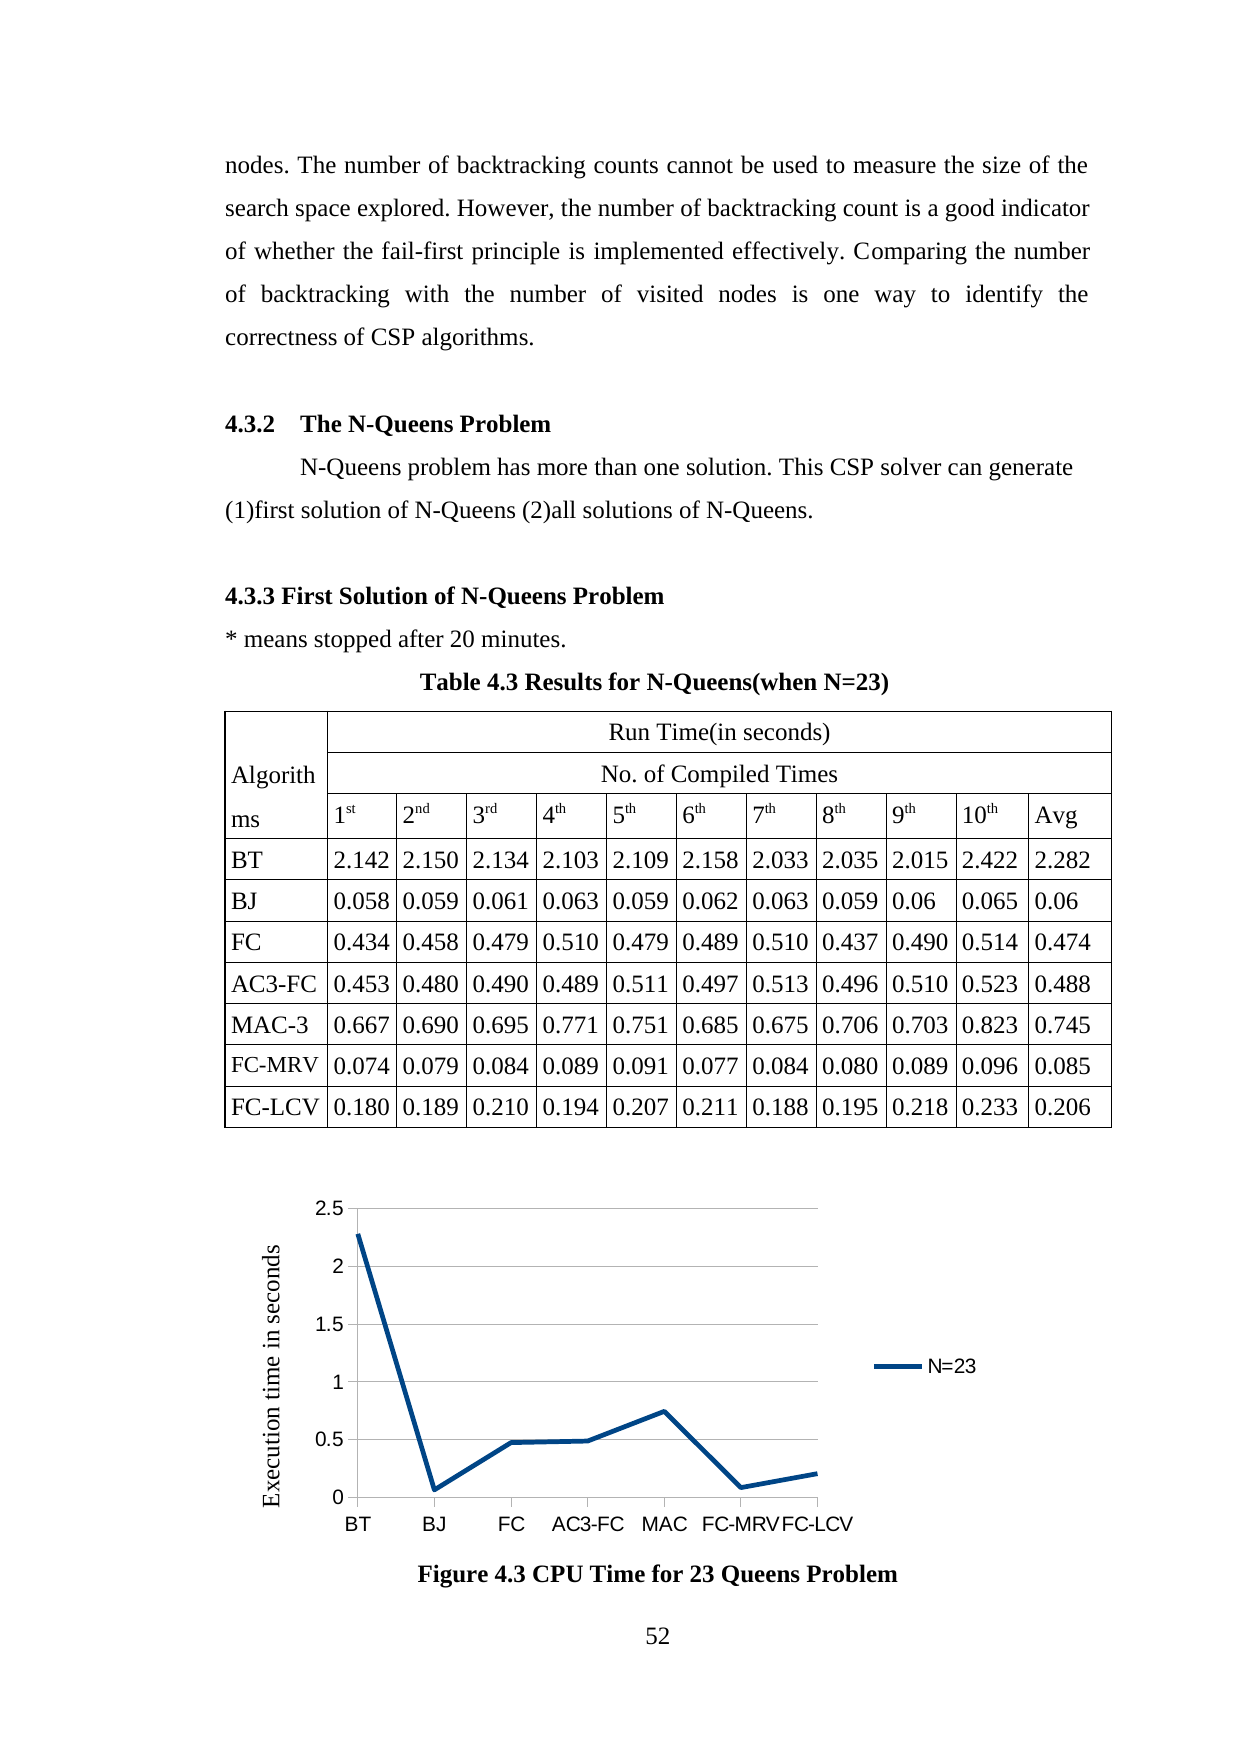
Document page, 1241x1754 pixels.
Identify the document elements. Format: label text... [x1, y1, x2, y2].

table_cell 0.089 [537, 1045, 606, 1086]
table_cell 0.458 [397, 922, 466, 962]
table_cell 4th [537, 794, 606, 838]
table_cell 2.150 [397, 839, 466, 879]
table_cell 0.523 [957, 963, 1028, 1003]
table_cell 0.479 [467, 922, 536, 962]
table_cell 0.059 [397, 880, 466, 921]
table_cell 0.065 [957, 880, 1028, 921]
table_cell 0.474 [1029, 922, 1111, 962]
table_cell 0.085 [1029, 1045, 1111, 1086]
table_cell 9th [887, 794, 956, 838]
table_cell 0.077 [677, 1045, 746, 1086]
table_cell 0.751 [607, 1004, 676, 1044]
table_cell 0.058 [328, 880, 396, 921]
table_cell 0.510 [887, 963, 956, 1003]
table_cell 0.489 [537, 963, 606, 1003]
table_cell 0.771 [537, 1004, 606, 1044]
table_cell 0.189 [397, 1087, 466, 1127]
table_cell 0.194 [537, 1087, 606, 1127]
table_cell 0.063 [537, 880, 606, 921]
table_cell BJ [226, 880, 327, 921]
text Figure 4.3 CPU Time for 23 Queens Problem [225, 1559, 1090, 1588]
table_cell 0.490 [467, 963, 536, 1003]
table_cell 0.080 [817, 1045, 886, 1086]
table_cell FC-MRV [226, 1045, 327, 1086]
table_cell 10th [957, 794, 1028, 838]
table_cell 0.480 [397, 963, 466, 1003]
text 4.3.2 The N-Queens Problem [225, 409, 1090, 437]
table_cell 0.079 [397, 1045, 466, 1086]
table_cell 0.207 [607, 1087, 676, 1127]
table_cell 0.690 [397, 1004, 466, 1044]
table_cell 0.695 [467, 1004, 536, 1044]
table_cell 2.134 [467, 839, 536, 879]
table_cell 0.513 [747, 963, 816, 1003]
table_cell 0.745 [1029, 1004, 1111, 1044]
table_cell 0.434 [328, 922, 396, 962]
table_cell 2.142 [328, 839, 396, 879]
table_cell 0.180 [328, 1087, 396, 1127]
table_cell 2.015 [887, 839, 956, 879]
table_cell 0.084 [747, 1045, 816, 1086]
table_cell 0.511 [607, 963, 676, 1003]
table_cell 2.158 [677, 839, 746, 879]
table_cell 0.195 [817, 1087, 886, 1127]
table_cell 2.109 [607, 839, 676, 879]
table_cell 0.06 [1029, 880, 1111, 921]
table_header Algorithms [226, 712, 327, 838]
table_cell 2.035 [817, 839, 886, 879]
table_cell BT [226, 839, 327, 879]
table_cell 0.667 [328, 1004, 396, 1044]
text nodes. The number of backtracking counts cannot be used to measure the size of the search space explored. However, the number of backtracking count is a good indicator of whether the fail-first principle is implemented effectively. Comparing the number of backtracking with the number of visited nodes is one way to identify the correctness of CSP algorithms. [225, 150, 1090, 351]
table_cell 0.510 [537, 922, 606, 962]
table_cell 0.074 [328, 1045, 396, 1086]
table_cell 3rd [467, 794, 536, 838]
table_cell No. of Compiled Times [328, 753, 1111, 793]
table_cell 0.218 [887, 1087, 956, 1127]
table_cell 0.061 [467, 880, 536, 921]
table_cell 2nd [397, 794, 466, 838]
table_cell 0.062 [677, 880, 746, 921]
table_cell 0.210 [467, 1087, 536, 1127]
table_cell 1st [328, 794, 396, 838]
text * means stopped after 20 minutes. [225, 624, 1090, 653]
table_cell 0.685 [677, 1004, 746, 1044]
table_cell 0.188 [747, 1087, 816, 1127]
table_cell 0.096 [957, 1045, 1028, 1086]
table_cell 0.206 [1029, 1087, 1111, 1127]
table_cell 0.706 [817, 1004, 886, 1044]
table_cell 6th [677, 794, 746, 838]
table_cell 2.033 [747, 839, 816, 879]
table_cell Avg [1029, 794, 1111, 838]
table_cell 5th [607, 794, 676, 838]
table_cell 0.514 [957, 922, 1028, 962]
table_header Run Time(in seconds) [328, 712, 1111, 752]
text 4.3.3 First Solution of N-Queens Problem [225, 581, 1090, 610]
table_cell 0.675 [747, 1004, 816, 1044]
table_cell 0.084 [467, 1045, 536, 1086]
table_cell 0.479 [607, 922, 676, 962]
text Table 4.3 Results for N-Queens(when N=23) [225, 667, 1090, 696]
table_cell 0.703 [887, 1004, 956, 1044]
table_cell 8th [817, 794, 886, 838]
table_cell 0.437 [817, 922, 886, 962]
table_cell 0.06 [887, 880, 956, 921]
table_cell 0.510 [747, 922, 816, 962]
table_cell 0.496 [817, 963, 886, 1003]
table_cell 0.823 [957, 1004, 1028, 1044]
table_cell 0.089 [887, 1045, 956, 1086]
table_cell 0.233 [957, 1087, 1028, 1127]
text N-Queens problem has more than one solution. This CSP solver can generate [225, 452, 1090, 481]
table_cell 0.059 [817, 880, 886, 921]
table_cell AC3-FC [226, 963, 327, 1003]
table_cell 0.063 [747, 880, 816, 921]
table_cell 0.211 [677, 1087, 746, 1127]
table_cell 2.103 [537, 839, 606, 879]
table_cell 2.422 [957, 839, 1028, 879]
table_cell FC-LCV [226, 1087, 327, 1127]
table_cell FC [226, 922, 327, 962]
table_cell 0.059 [607, 880, 676, 921]
table_cell MAC-3 [226, 1004, 327, 1044]
table_cell 2.282 [1029, 839, 1111, 879]
table_cell 7th [747, 794, 816, 838]
table_cell 0.490 [887, 922, 956, 962]
text (1)first solution of N-Queens (2)all solutions of N-Queens. [225, 495, 1090, 524]
table_cell 0.091 [607, 1045, 676, 1086]
table_cell 0.489 [677, 922, 746, 962]
table_cell 0.497 [677, 963, 746, 1003]
table_cell 0.453 [328, 963, 396, 1003]
table_cell 0.488 [1029, 963, 1111, 1003]
